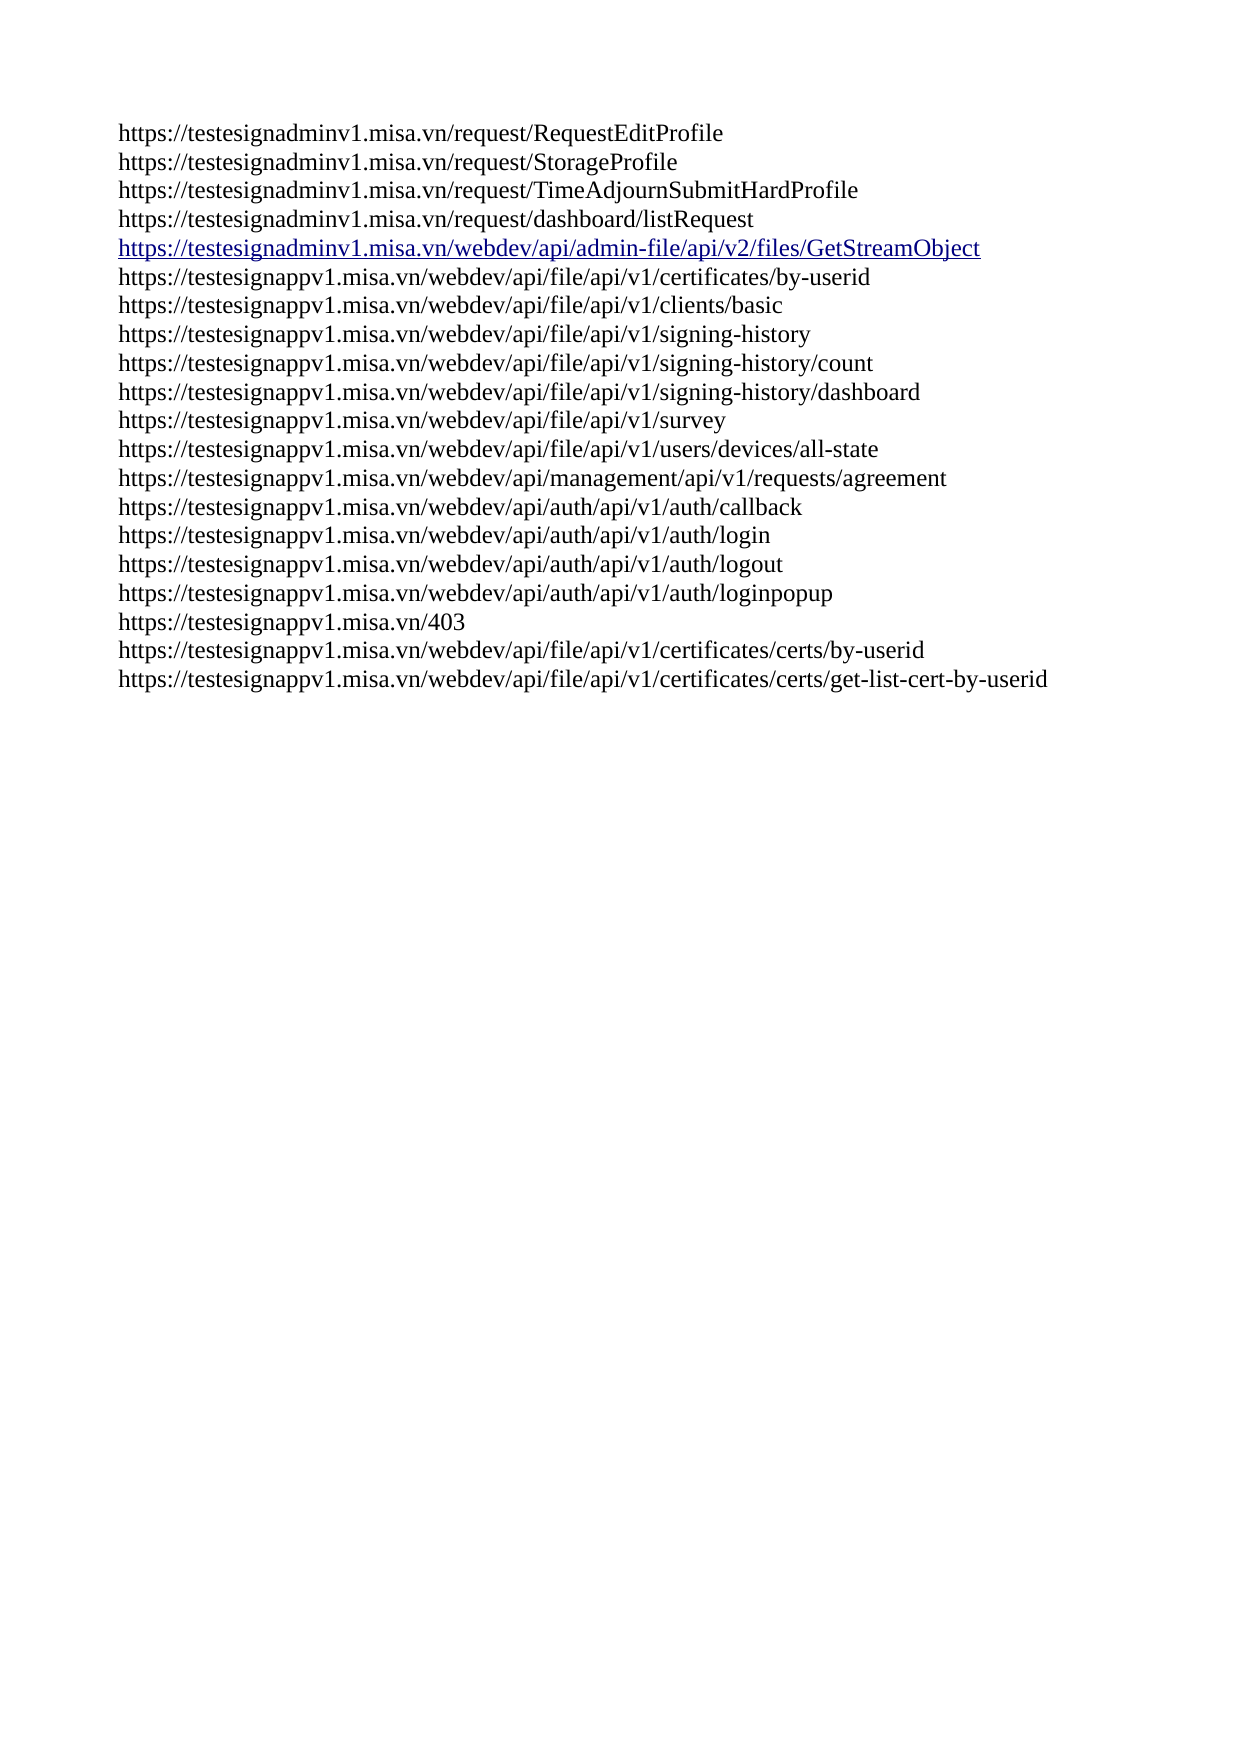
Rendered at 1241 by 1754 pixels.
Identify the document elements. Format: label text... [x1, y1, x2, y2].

text https://testesignappv1.misa.vn/webdev/api/file/api/v1/signing-history/count [118, 348, 1122, 377]
text https://testesignadminv1.misa.vn/request/StorageProfile [118, 147, 1122, 176]
text https://testesignappv1.misa.vn/webdev/api/auth/api/v1/auth/loginpopup [118, 578, 1122, 607]
text https://testesignappv1.misa.vn/webdev/api/file/api/v1/certificates/by-userid [118, 262, 1122, 291]
text https://testesignappv1.misa.vn/webdev/api/auth/api/v1/auth/callback [118, 492, 1122, 521]
text https://testesignappv1.misa.vn/webdev/api/file/api/v1/certificates/certs/by-userid [118, 636, 1122, 664]
text https://testesignappv1.misa.vn/webdev/api/file/api/v1/clients/basic [118, 291, 1122, 319]
text https://testesignappv1.misa.vn/webdev/api/file/api/v1/signing-history [118, 319, 1122, 348]
text https://testesignappv1.misa.vn/webdev/api/file/api/v1/users/devices/all-state [118, 434, 1122, 463]
text https://testesignappv1.misa.vn/webdev/api/management/api/v1/requests/agreement [118, 463, 1122, 492]
text https://testesignappv1.misa.vn/403 [118, 607, 1122, 636]
text https://testesignadminv1.misa.vn/request/TimeAdjournSubmitHardProfile [118, 176, 1122, 204]
text https://testesignappv1.misa.vn/webdev/api/auth/api/v1/auth/login [118, 521, 1122, 549]
text https://testesignappv1.misa.vn/webdev/api/file/api/v1/survey [118, 406, 1122, 434]
text https://testesignappv1.misa.vn/webdev/api/auth/api/v1/auth/logout [118, 549, 1122, 578]
text https://testesignappv1.misa.vn/webdev/api/file/api/v1/certificates/certs/get-list-cert-by-userid [118, 664, 1122, 693]
text https://testesignappv1.misa.vn/webdev/api/file/api/v1/signing-history/dashboard [118, 377, 1122, 406]
text https://testesignadminv1.misa.vn/request/dashboard/listRequest [118, 204, 1122, 233]
text https://testesignadminv1.misa.vn/webdev/api/admin-file/api/v2/files/GetStreamObject [118, 233, 1122, 262]
text https://testesignadminv1.misa.vn/request/RequestEditProfile [118, 118, 1122, 147]
